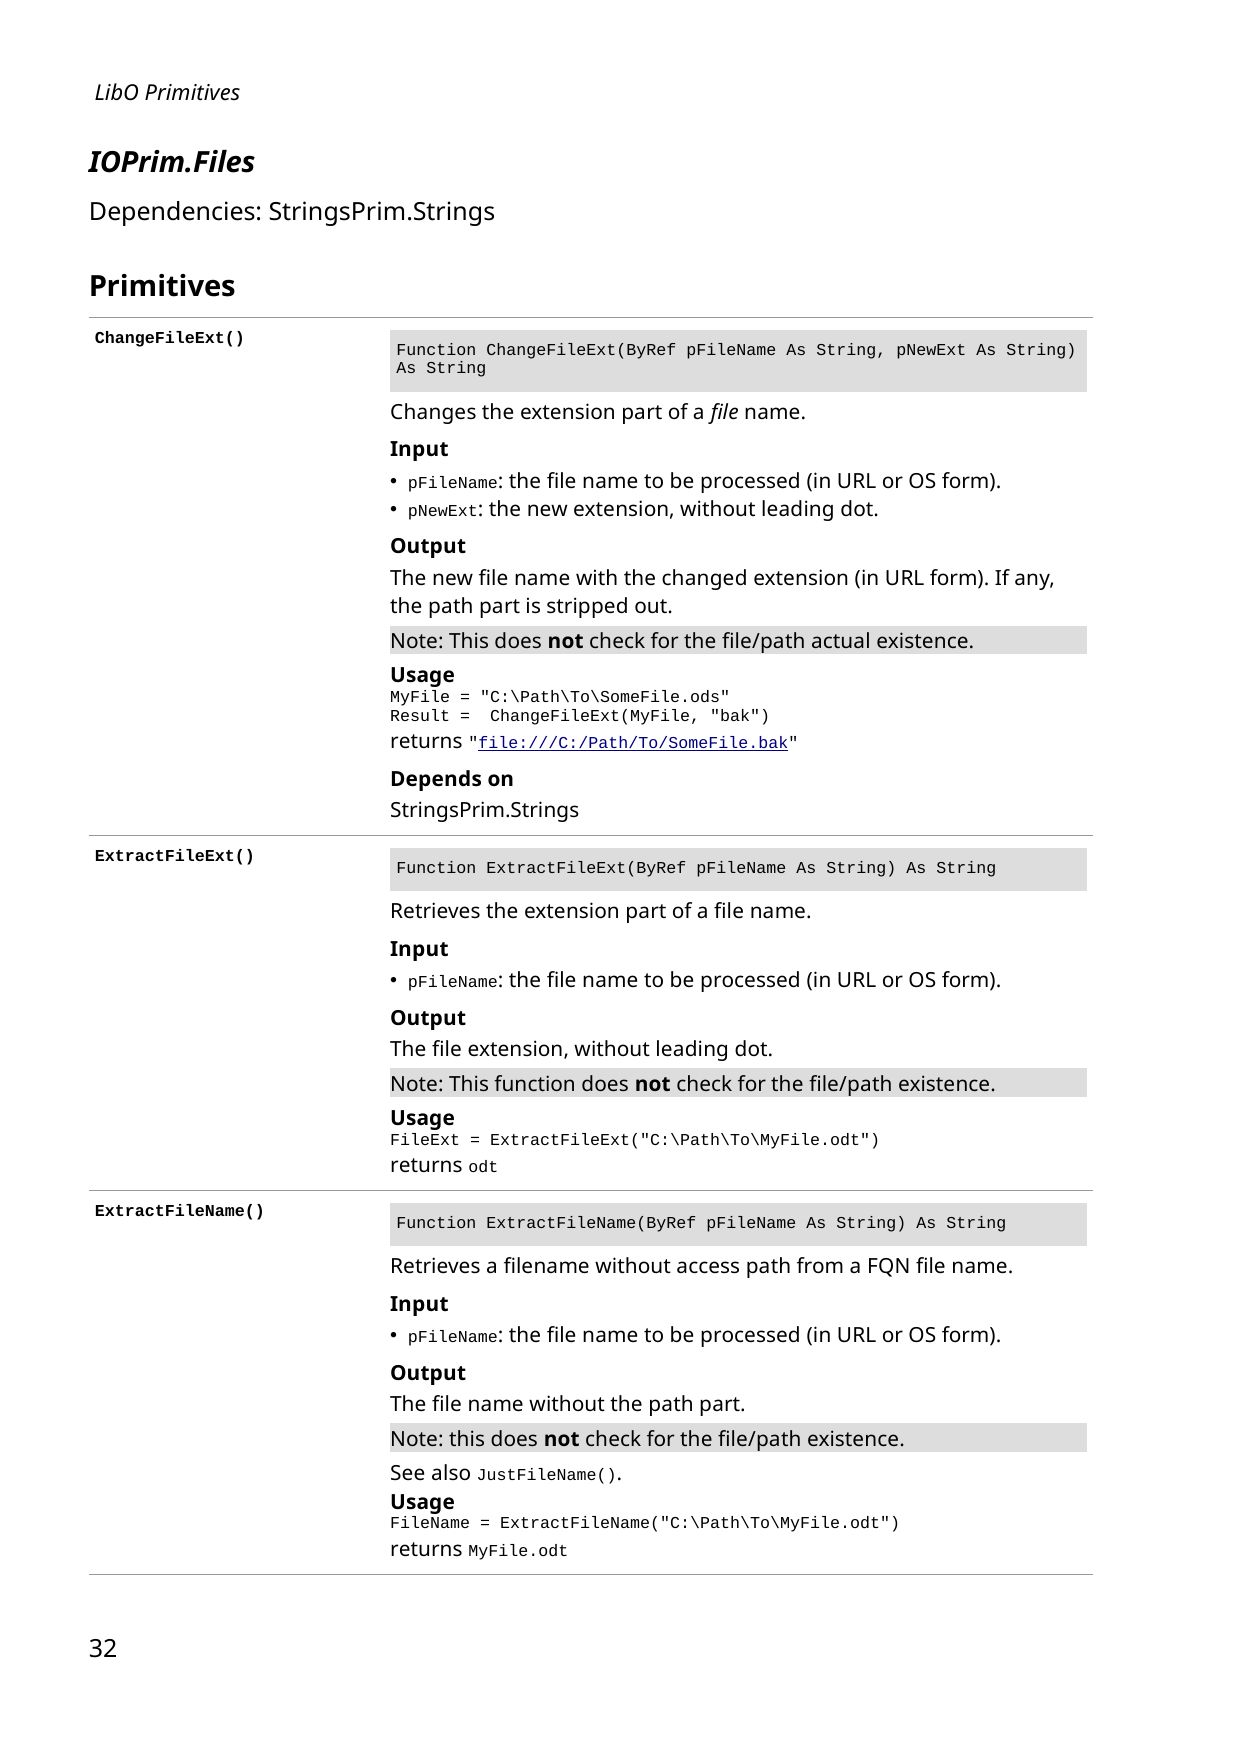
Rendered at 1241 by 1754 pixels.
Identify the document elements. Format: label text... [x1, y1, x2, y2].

text Dependencies: StringsPrim.Strings [88, 194, 1093, 228]
subtitle IOPrim.Files [88, 142, 1093, 181]
table_header ChangeFileExt() [89, 318, 384, 835]
table_cell ExtractFileExt() [89, 836, 384, 1190]
table_cell Function ExtractFileExt(ByRef pFileName As String) As String Retrieves the extension part of a file name. Input pFileName: the file name to be processed (in URL or OS form). Output The file extension, without leading dot. Note: This function does not check for the file/path existence. Usage FileExt = ExtractFileExt("C:\Path\To\MyFile.odt") returns odt [384, 836, 1093, 1190]
table_cell Function ExtractFileName(ByRef pFileName As String) As String Retrieves a filename without access path from a FQN file name. Input pFileName: the file name to be processed (in URL or OS form). Output The file name without the path part. Note: this does not check for the file/path existence. See also JustFileName(). Usage FileName = ExtractFileName("C:\Path\To\MyFile.odt") returns MyFile.odt [384, 1191, 1093, 1574]
subtitle Primitives [88, 265, 1093, 304]
table_header Function ChangeFileExt(ByRef pFileName As String, pNewExt As String) As String Changes the extension part of a file name. Input pFileName: the file name to be processed (in URL or OS form). pNewExt: the new extension, without leading dot. Output The new file name with the changed extension (in URL form). If any, the path part is stripped out. Note: This does not check for the file/path actual existence. Usage MyFile = "C:\Path\To\SomeFile.ods" Result = ChangeFileExt(MyFile, "bak") returns "file:///C:/Path/To/SomeFile.bak" Depends on StringsPrim.Strings [384, 318, 1093, 835]
table_cell ExtractFileName() [89, 1191, 384, 1574]
